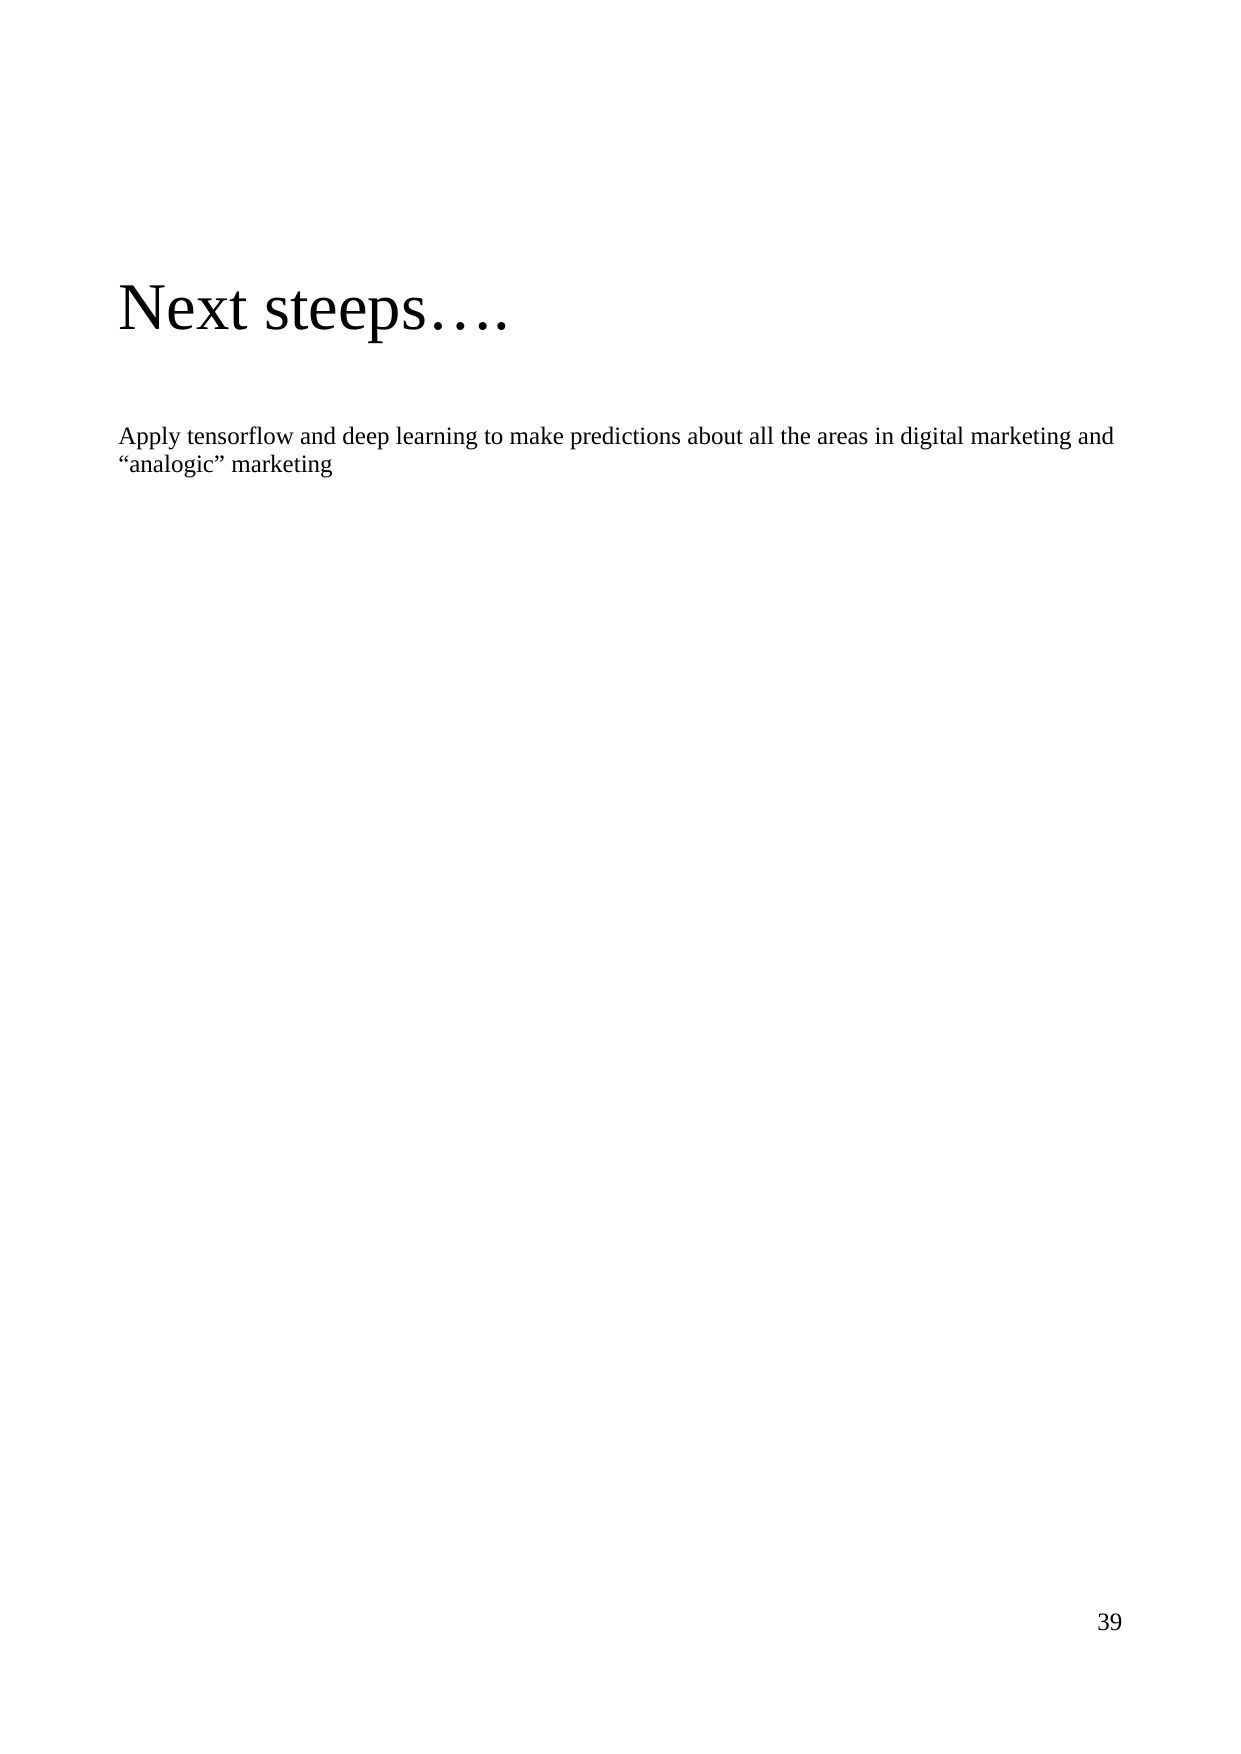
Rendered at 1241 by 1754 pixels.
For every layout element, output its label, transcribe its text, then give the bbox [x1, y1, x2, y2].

text Apply tensorflow and deep learning to make predictions about all the areas in digital marketing and “analogic” marketing [118, 421, 1122, 478]
text Next steeps…. [118, 267, 1122, 344]
